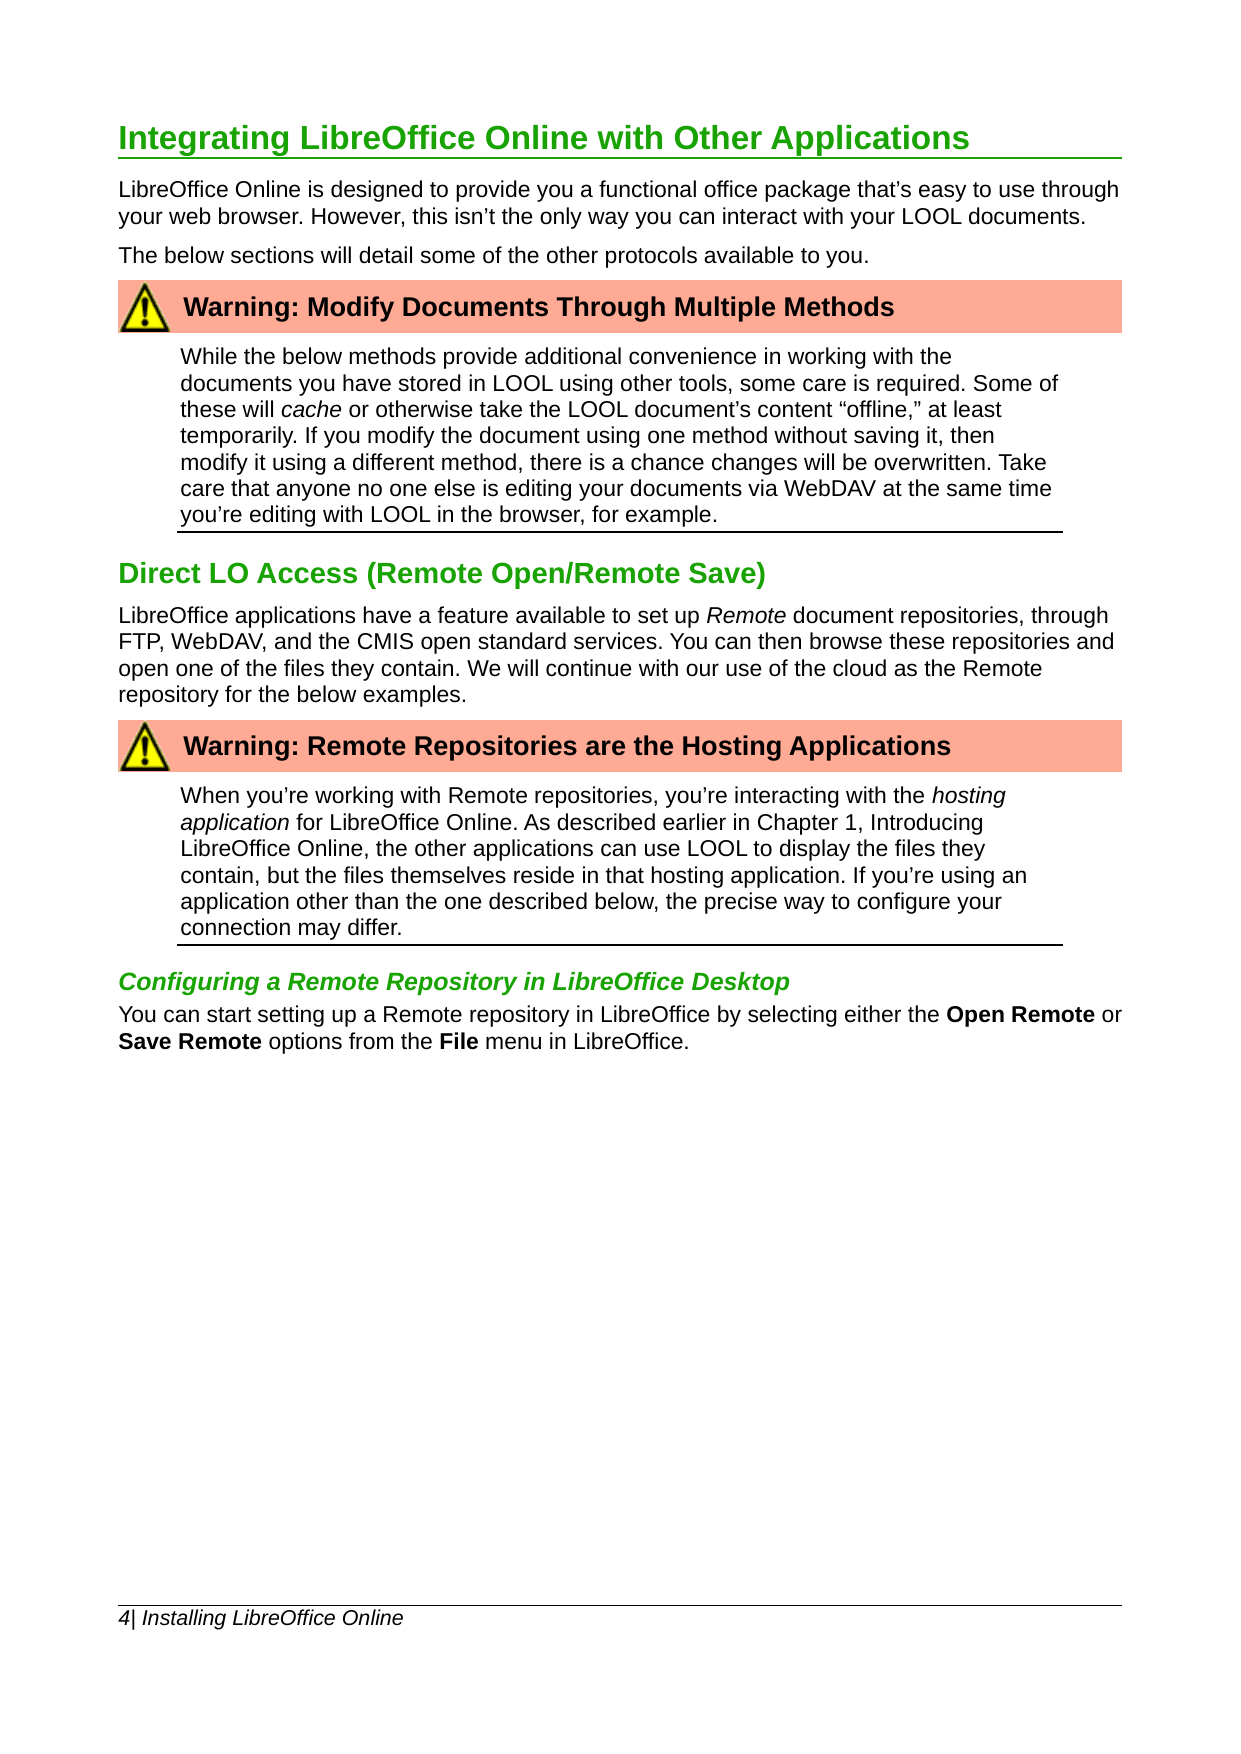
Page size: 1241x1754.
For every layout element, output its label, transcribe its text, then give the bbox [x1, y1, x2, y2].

subtitle Direct LO Access (Remote Open/Remote Save) [118, 556, 1122, 590]
picture [119, 720, 170, 771]
text When you’re working with Remote repositories, you’re interacting with the hosting application for LibreOffice Online. As described earlier in Chapter 1, Introducing LibreOffice Online, the other applications can use LOOL to display the files they contain, but the files themselves reside in that hosting application. If you’re using an application other than the one described below, the precise way to configure your connection may differ. [177, 779, 1063, 944]
text LibreOffice Online is designed to provide you a functional office package that’s easy to use through your web browser. However, this isn’t the only way you can interact with your LOOL documents. [118, 176, 1122, 229]
picture [119, 281, 170, 332]
subtitle Integrating LibreOffice Online with Other Applications [118, 118, 1122, 157]
subtitle Warning: Remote Repositories are the Hosting Applications [118, 720, 1122, 772]
text You can start setting up a Remote repository in LibreOffice by selecting either the Open Remote or Save Remote options from the File menu in LibreOffice. [118, 1001, 1122, 1054]
text The below sections will detail some of the other protocols available to you. [118, 242, 1122, 268]
text LibreOffice applications have a feature available to set up Remote document repositories, through FTP, WebDAV, and the CMIS open standard services. You can then browse these repositories and open one of the files they contain. We will continue with our use of the cloud as the Remote repository for the below examples. [118, 602, 1122, 707]
subtitle Configuring a Remote Repository in LibreOffice Desktop [118, 967, 1122, 996]
text While the below methods provide additional convenience in working with the documents you have stored in LOOL using other tools, some care is required. Some of these will cache or otherwise take the LOOL document’s content “offline,” at least temporarily. If you modify the document using one method without saving it, then modify it using a different method, there is a chance changes will be overwritten. Take care that anyone no one else is editing your documents via WebDAV at the same time you’re editing with LOOL in the browser, for example. [177, 340, 1063, 531]
subtitle Warning: Modify Documents Through Multiple Methods [118, 280, 1122, 333]
